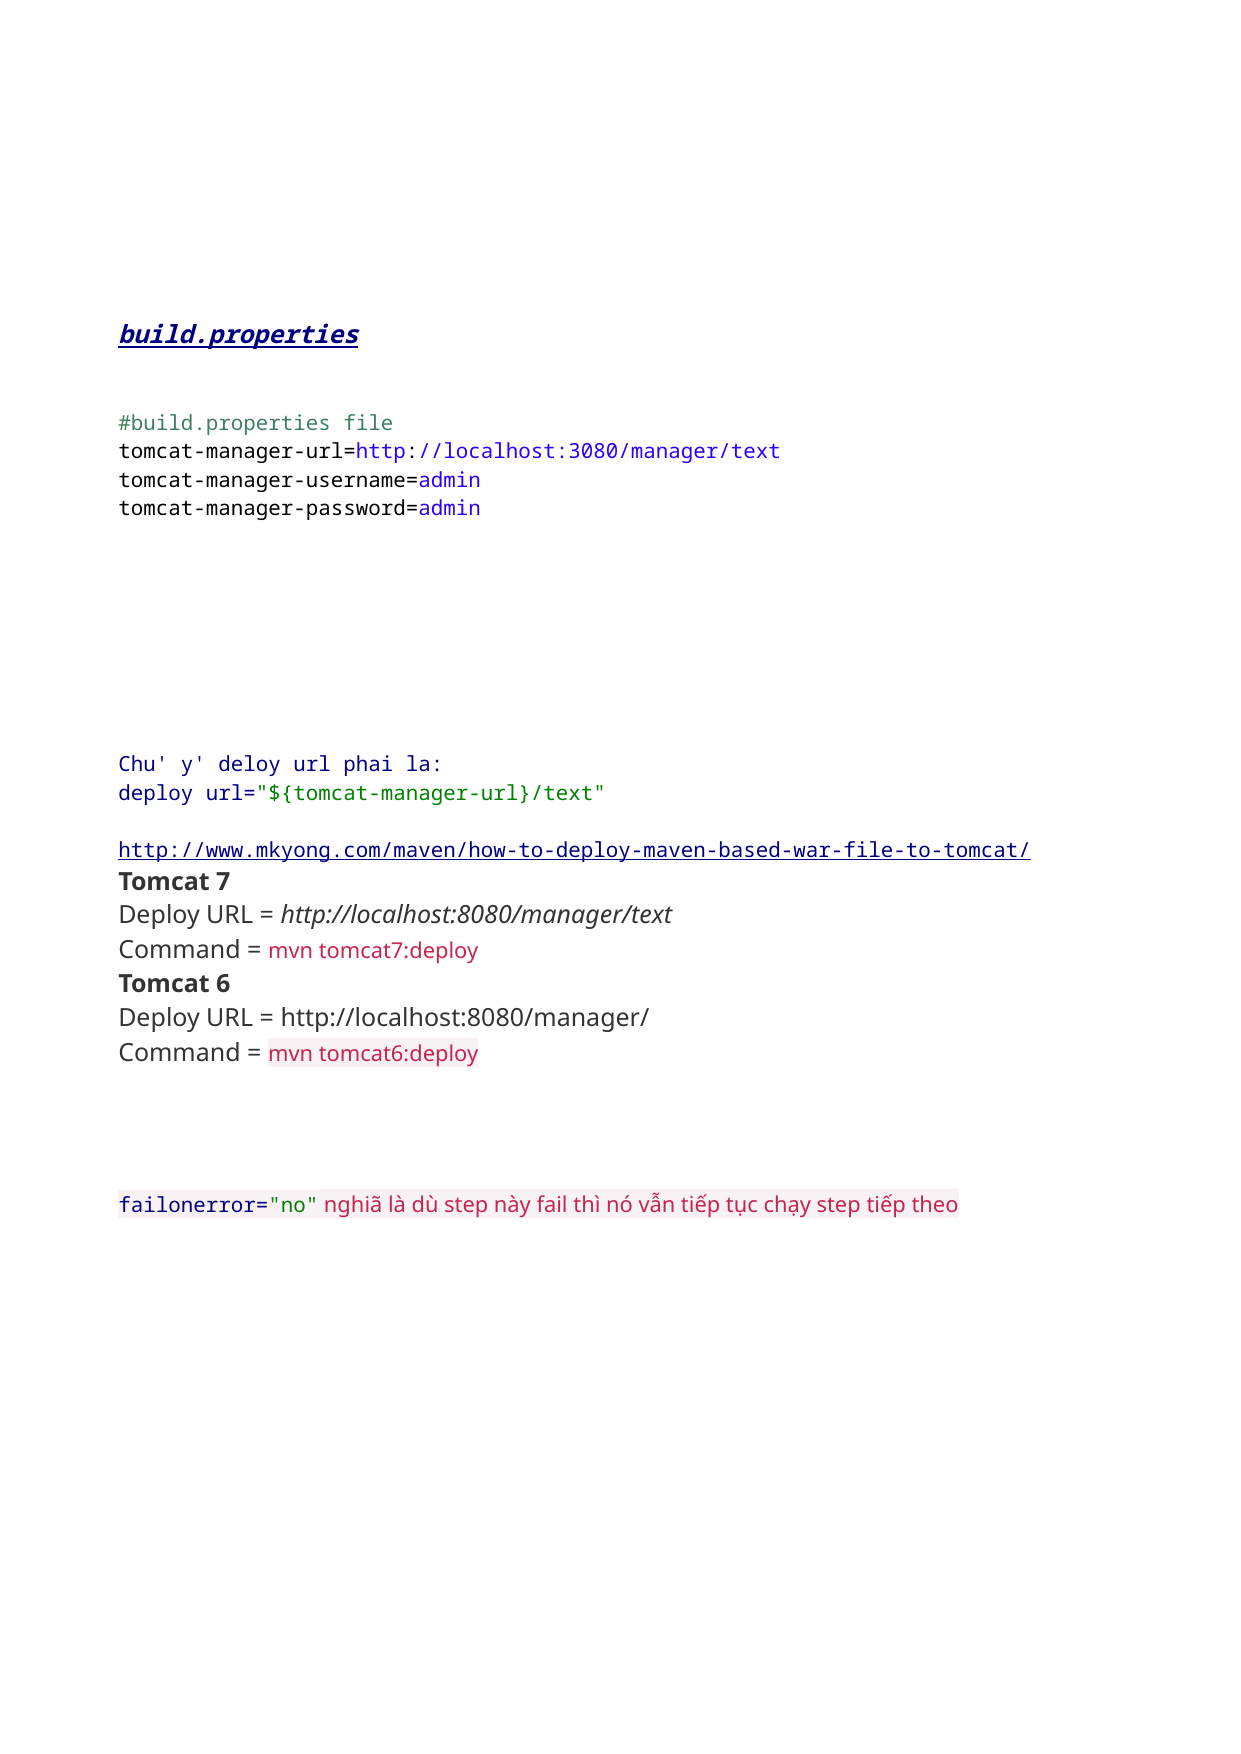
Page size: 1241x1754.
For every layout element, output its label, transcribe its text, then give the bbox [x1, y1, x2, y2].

text deploy url="${tomcat-manager-url}/text" [118, 778, 1122, 806]
text tomcat-manager-password=admin [118, 493, 1122, 522]
text tomcat-manager-url=http://localhost:3080/manager/text [118, 437, 1122, 465]
text Tomcat 7 Deploy URL = http://localhost:8080/manager/text Command = mvn tomcat7:deploy [118, 863, 1122, 965]
text #build.properties file [118, 408, 1122, 437]
text Tomcat 6 Deploy URL = http://localhost:8080/manager/ Command = mvn tomcat6:deploy [118, 965, 1122, 1068]
text tomcat-manager-username=admin [118, 465, 1122, 493]
text Chu' y' deloy url phai la: [118, 749, 1122, 778]
text build.properties [118, 317, 1122, 351]
text http://www.mkyong.com/maven/how-to-deploy-maven-based-war-file-to-tomcat/ [118, 835, 1122, 863]
text failonerror="no" nghiã là dù step này fail thì nó vẫn tiếp tục chạy step tiếp theo [118, 1184, 1122, 1218]
